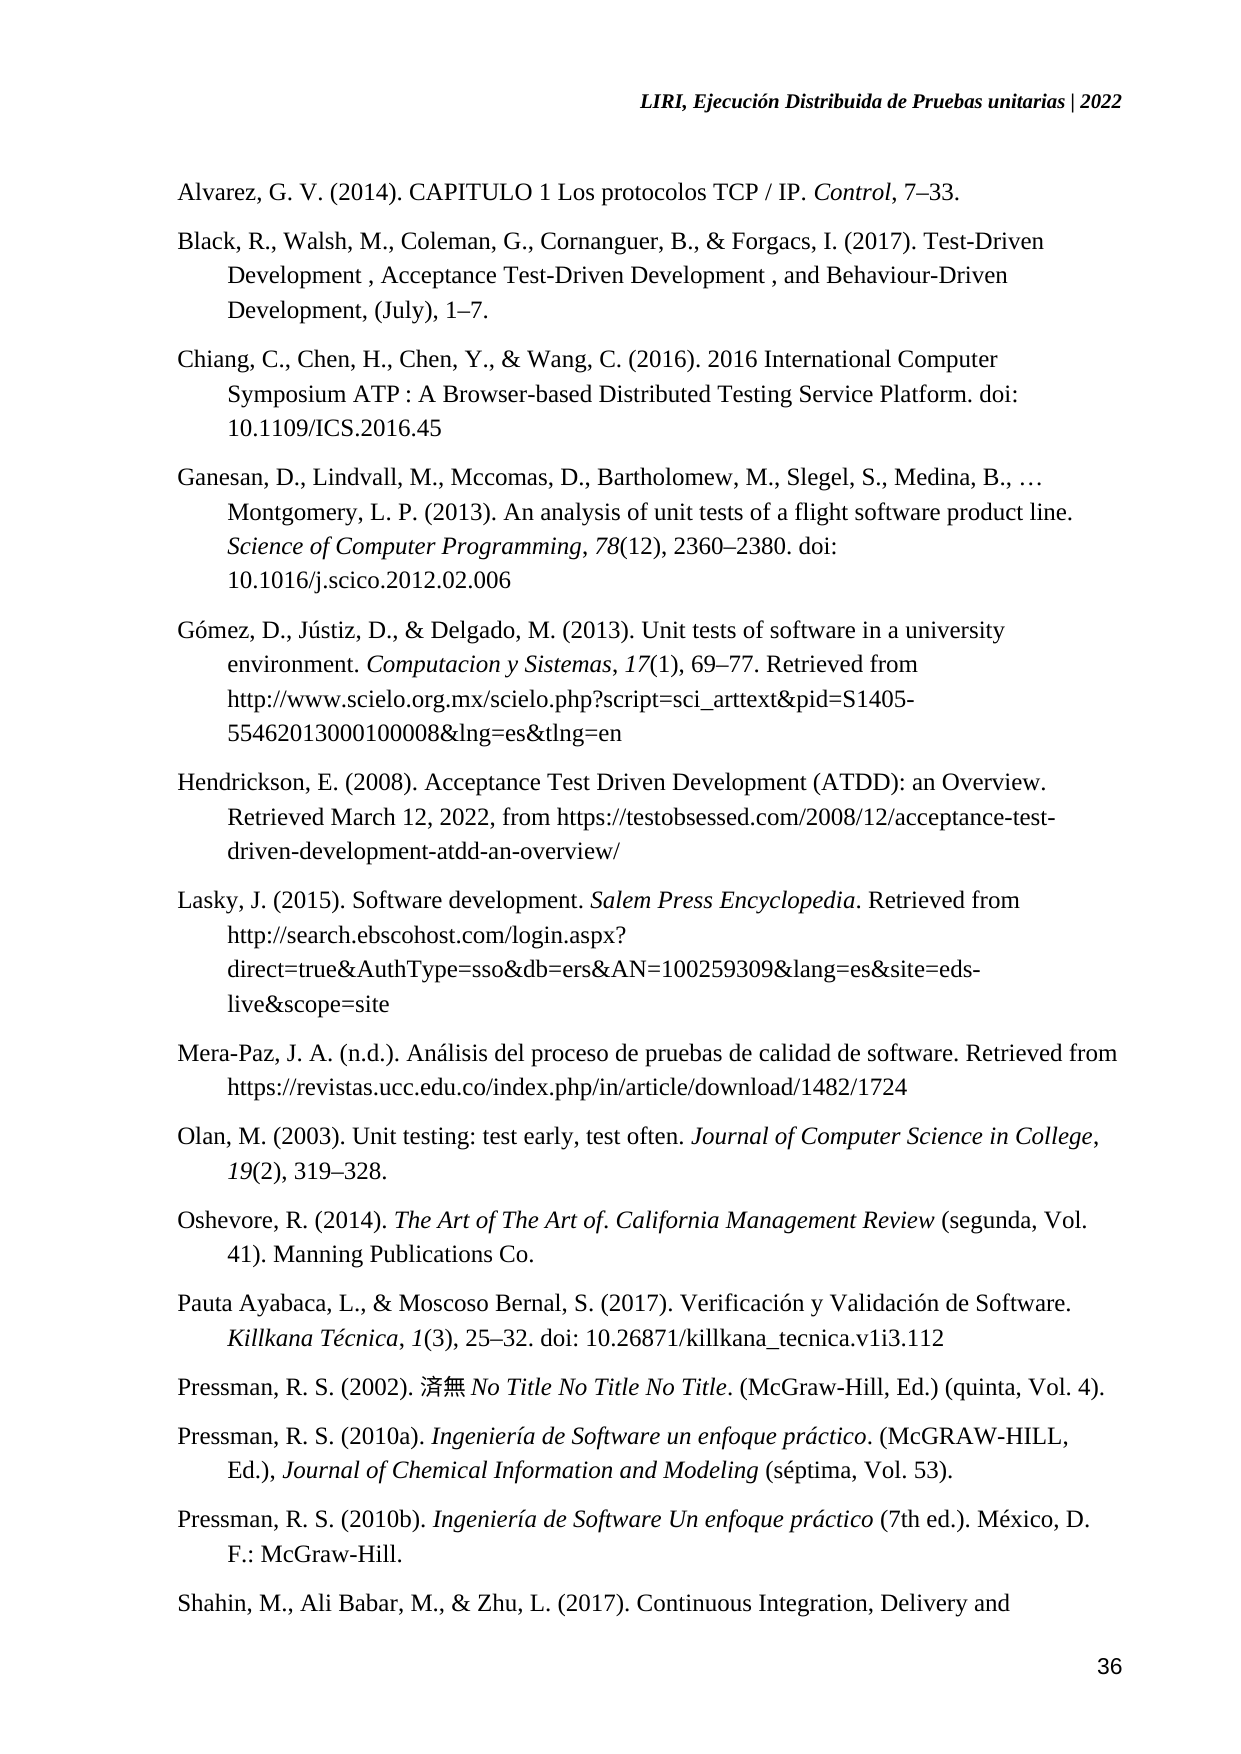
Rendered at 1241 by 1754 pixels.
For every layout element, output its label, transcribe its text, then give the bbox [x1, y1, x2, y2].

text Alvarez, G. V. (2014). CAPITULO 1 Los protocolos TCP / IP. Control, 7–33. [177, 177, 1122, 206]
text Lasky, J. (2015). Software development. Salem Press Encyclopedia. Retrieved from http://search.ebscohost.com/login.aspx?direct=true&AuthType=sso&db=ers&AN=100259309&lang=es&site=eds-live&scope=site [177, 885, 1122, 1017]
text Pressman, R. S. (2010a). Ingeniería de Software un enfoque práctico. (McGRAW-HILL, Ed.), Journal of Chemical Information and Modeling (séptima, Vol. 53). [177, 1421, 1122, 1484]
text Shahin, M., Ali Babar, M., & Zhu, L. (2017). Continuous Integration, Delivery and [177, 1588, 1122, 1617]
text Pressman, R. S. (2010b). Ingeniería de Software Un enfoque práctico (7th ed.). México, D. F.: McGraw-Hill. [177, 1504, 1122, 1568]
text Olan, M. (2003). Unit testing: test early, test often. Journal of Computer Science in College, 19(2), 319–328. [177, 1121, 1122, 1184]
text Pauta Ayabaca, L., & Moscoso Bernal, S. (2017). Verificación y Validación de Software. Killkana Técnica, 1(3), 25–32. doi: 10.26871/killkana_tecnica.v1i3.112 [177, 1288, 1122, 1352]
text Black, R., Walsh, M., Coleman, G., Cornanguer, B., & Forgacs, I. (2017). Test-Driven Development , Acceptance Test-Driven Development , and Behaviour-Driven Development, (July), 1–7. [177, 226, 1122, 324]
text Pressman, R. S. (2002). 済無No Title No Title No Title. (McGraw-Hill, Ed.) (quinta, Vol. 4). [177, 1372, 1122, 1401]
text Oshevore, R. (2014). The Art of The Art of. California Management Review (segunda, Vol. 41). Manning Publications Co. [177, 1205, 1122, 1268]
text Gómez, D., Jústiz, D., & Delgado, M. (2013). Unit tests of software in a university environment. Computacion y Sistemas, 17(1), 69–77. Retrieved from http://www.scielo.org.mx/scielo.php?script=sci_arttext&pid=S1405-55462013000100008&lng=es&tlng=en [177, 615, 1122, 747]
text Ganesan, D., Lindvall, M., Mccomas, D., Bartholomew, M., Slegel, S., Medina, B., … Montgomery, L. P. (2013). An analysis of unit tests of a flight software product line. Science of Computer Programming, 78(12), 2360–2380. doi: 10.1016/j.scico.2012.02.006 [177, 462, 1122, 594]
text Hendrickson, E. (2008). Acceptance Test Driven Development (ATDD): an Overview. Retrieved March 12, 2022, from https://testobsessed.com/2008/12/acceptance-test-driven-development-atdd-an-overview/ [177, 767, 1122, 865]
text Mera-Paz, J. A. (n.d.). Análisis del proceso de pruebas de calidad de software. Retrieved from https://revistas.ucc.edu.co/index.php/in/article/download/1482/1724 [177, 1038, 1122, 1101]
text Chiang, C., Chen, H., Chen, Y., & Wang, C. (2016). 2016 International Computer Symposium ATP : A Browser-based Distributed Testing Service Platform. doi: 10.1109/ICS.2016.45 [177, 344, 1122, 442]
